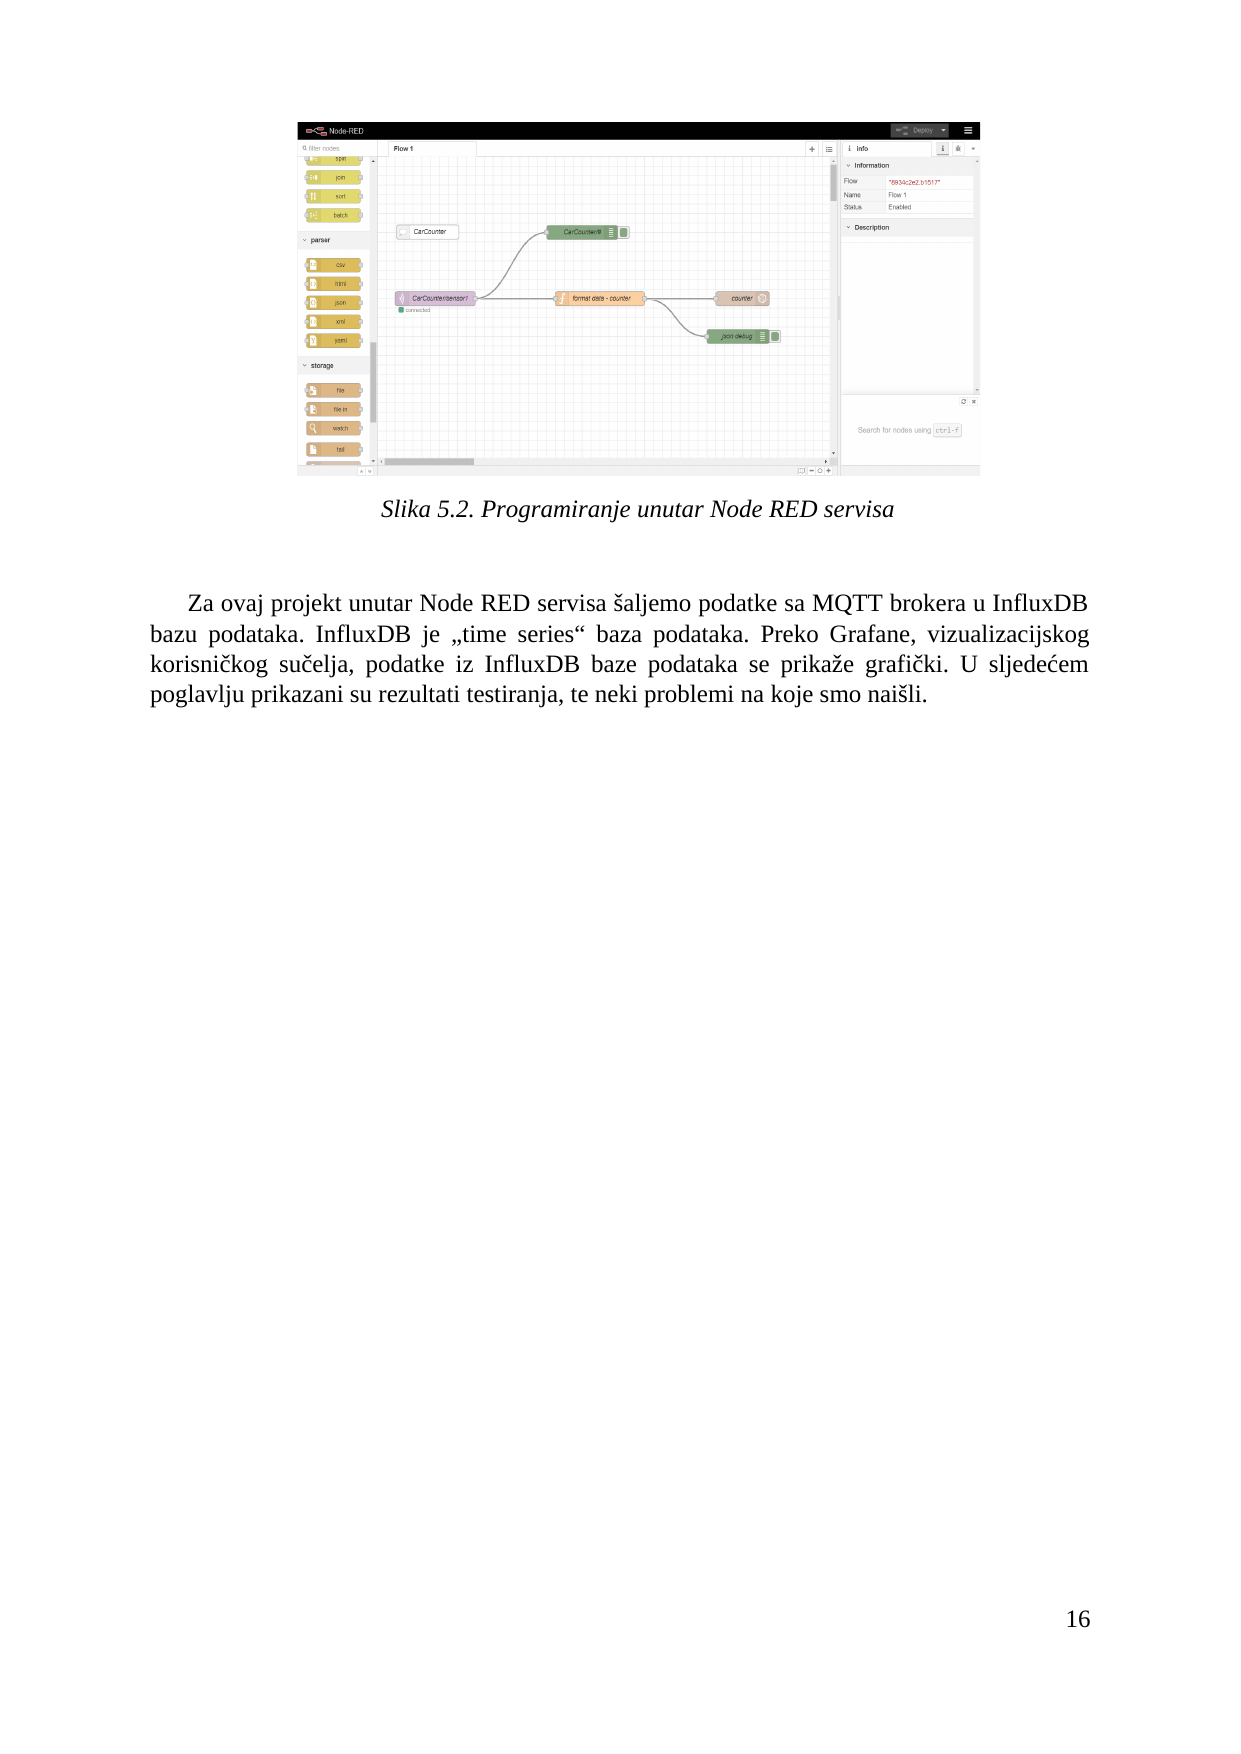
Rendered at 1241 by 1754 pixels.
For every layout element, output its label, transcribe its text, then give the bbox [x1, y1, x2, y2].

text Za ovaj projekt unutar Node RED servisa šaljemo podatke sa MQTT brokera u InfluxDB bazu podataka. InfluxDB je „time series“ baza podataka. Preko Grafane, vizualizacijskog korisničkog sučelja, podatke iz InfluxDB baze podataka se prikaže grafički. U sljedećem poglavlju prikazani su rezultati testiranja, te neki problemi na koje smo naišli. [150, 588, 1090, 708]
text Slika 5.2. Programiranje unutar Node RED servisa [150, 494, 1090, 523]
